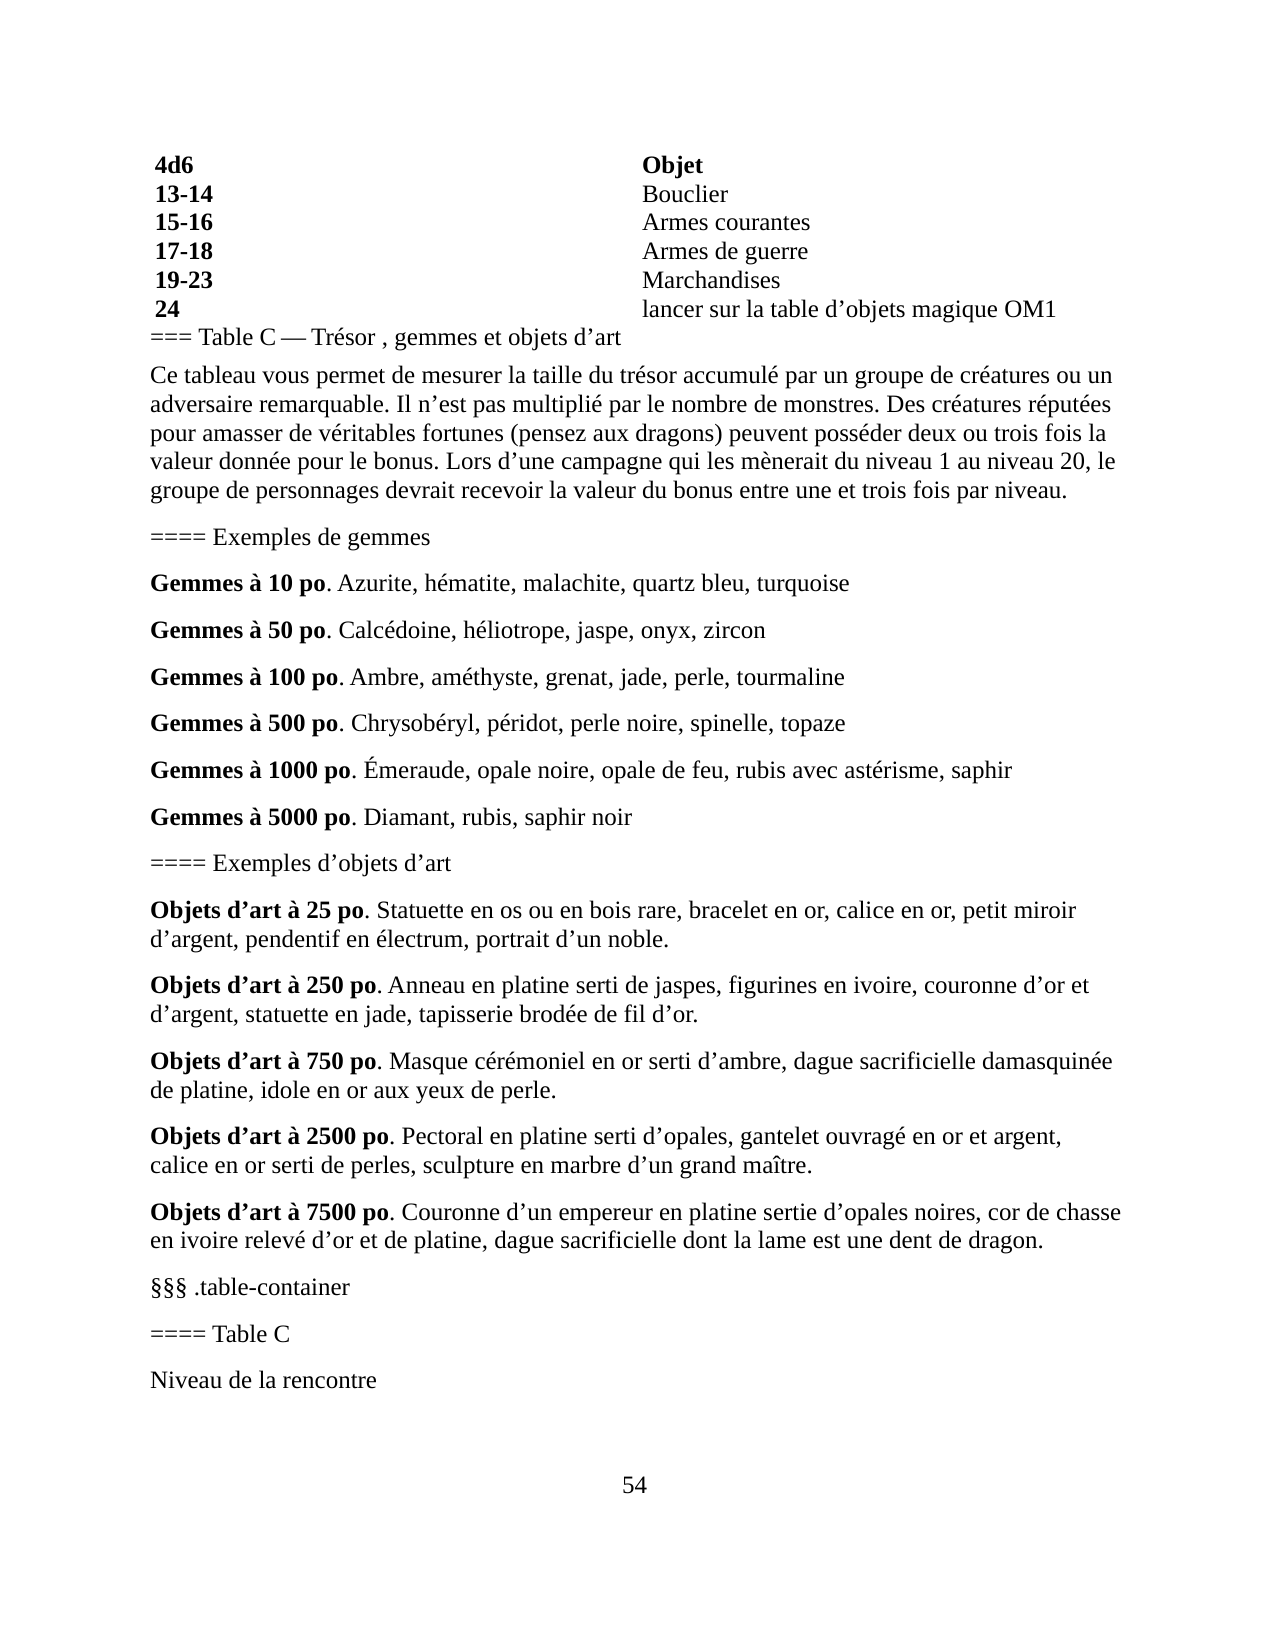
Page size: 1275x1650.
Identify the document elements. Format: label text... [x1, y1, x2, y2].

text §§§ .table-container [150, 1272, 1125, 1301]
text Objets d’art à 25 po. Statuette en os ou en bois rare, bracelet en or, calice en or, petit miroir d’argent, pendentif en électrum, portrait d’un noble. [150, 895, 1125, 953]
table_cell Marchandises [638, 265, 1125, 294]
table_header Objet [638, 150, 1125, 179]
table_cell 15-16 [150, 208, 637, 236]
table_cell 24 [150, 294, 637, 322]
table_cell 19-23 [150, 265, 637, 294]
text Objets d’art à 2500 po. Pectoral en platine serti d’opales, gantelet ouvragé en or et argent, calice en or serti de perles, sculpture en marbre d’un grand maître. [150, 1121, 1125, 1179]
text ==== Table C [150, 1319, 1125, 1348]
text Niveau de la rencontre [150, 1366, 1125, 1394]
table_cell Armes courantes [638, 208, 1125, 236]
text ==== Exemples d’objets d’art [150, 848, 1125, 877]
text ==== Exemples de gemmes [150, 522, 1125, 551]
table_header 4d6 [150, 150, 637, 179]
text Objets d’art à 7500 po. Couronne d’un empereur en platine sertie d’opales noires, cor de chasse en ivoire relevé d’or et de platine, dague sacrificielle dont la lame est une dent de dragon. [150, 1197, 1125, 1254]
text Objets d’art à 250 po. Anneau en platine serti de jaspes, figurines en ivoire, couronne d’or et d’argent, statuette en jade, tapisserie brodée de fil d’or. [150, 971, 1125, 1028]
text === Table C — Trésor , gemmes et objets d’art [150, 322, 1125, 351]
text Gemmes à 500 po. Chrysobéryl, péridot, perle noire, spinelle, topaze [150, 708, 1125, 737]
text Gemmes à 100 po. Ambre, améthyste, grenat, jade, perle, tourmaline [150, 662, 1125, 691]
table_cell 17-18 [150, 236, 637, 265]
table_cell Armes de guerre [638, 236, 1125, 265]
text Gemmes à 50 po. Calcédoine, héliotrope, jaspe, onyx, zircon [150, 615, 1125, 644]
text Gemmes à 1000 po. Émeraude, opale noire, opale de feu, rubis avec astérisme, saphir [150, 755, 1125, 784]
text Ce tableau vous permet de mesurer la taille du trésor accumulé par un groupe de créatures ou un adversaire remarquable. Il n’est pas multiplié par le nombre de monstres. Des créatures réputées pour amasser de véritables fortunes (pensez aux dragons) peuvent posséder deux ou trois fois la valeur donnée pour le bonus. Lors d’une campagne qui les mènerait du niveau 1 au niveau 20, le groupe de personnages devrait recevoir la valeur du bonus entre une et trois fois par niveau. [150, 360, 1125, 504]
text Objets d’art à 750 po. Masque cérémoniel en or serti d’ambre, dague sacrificielle damasquinée de platine, idole en or aux yeux de perle. [150, 1046, 1125, 1103]
text Gemmes à 5000 po. Diamant, rubis, saphir noir [150, 802, 1125, 831]
table_cell lancer sur la table d’objets magique OM1 [638, 294, 1125, 322]
table_cell 13-14 [150, 179, 637, 207]
table_cell Bouclier [638, 179, 1125, 207]
text Gemmes à 10 po. Azurite, hématite, malachite, quartz bleu, turquoise [150, 568, 1125, 597]
